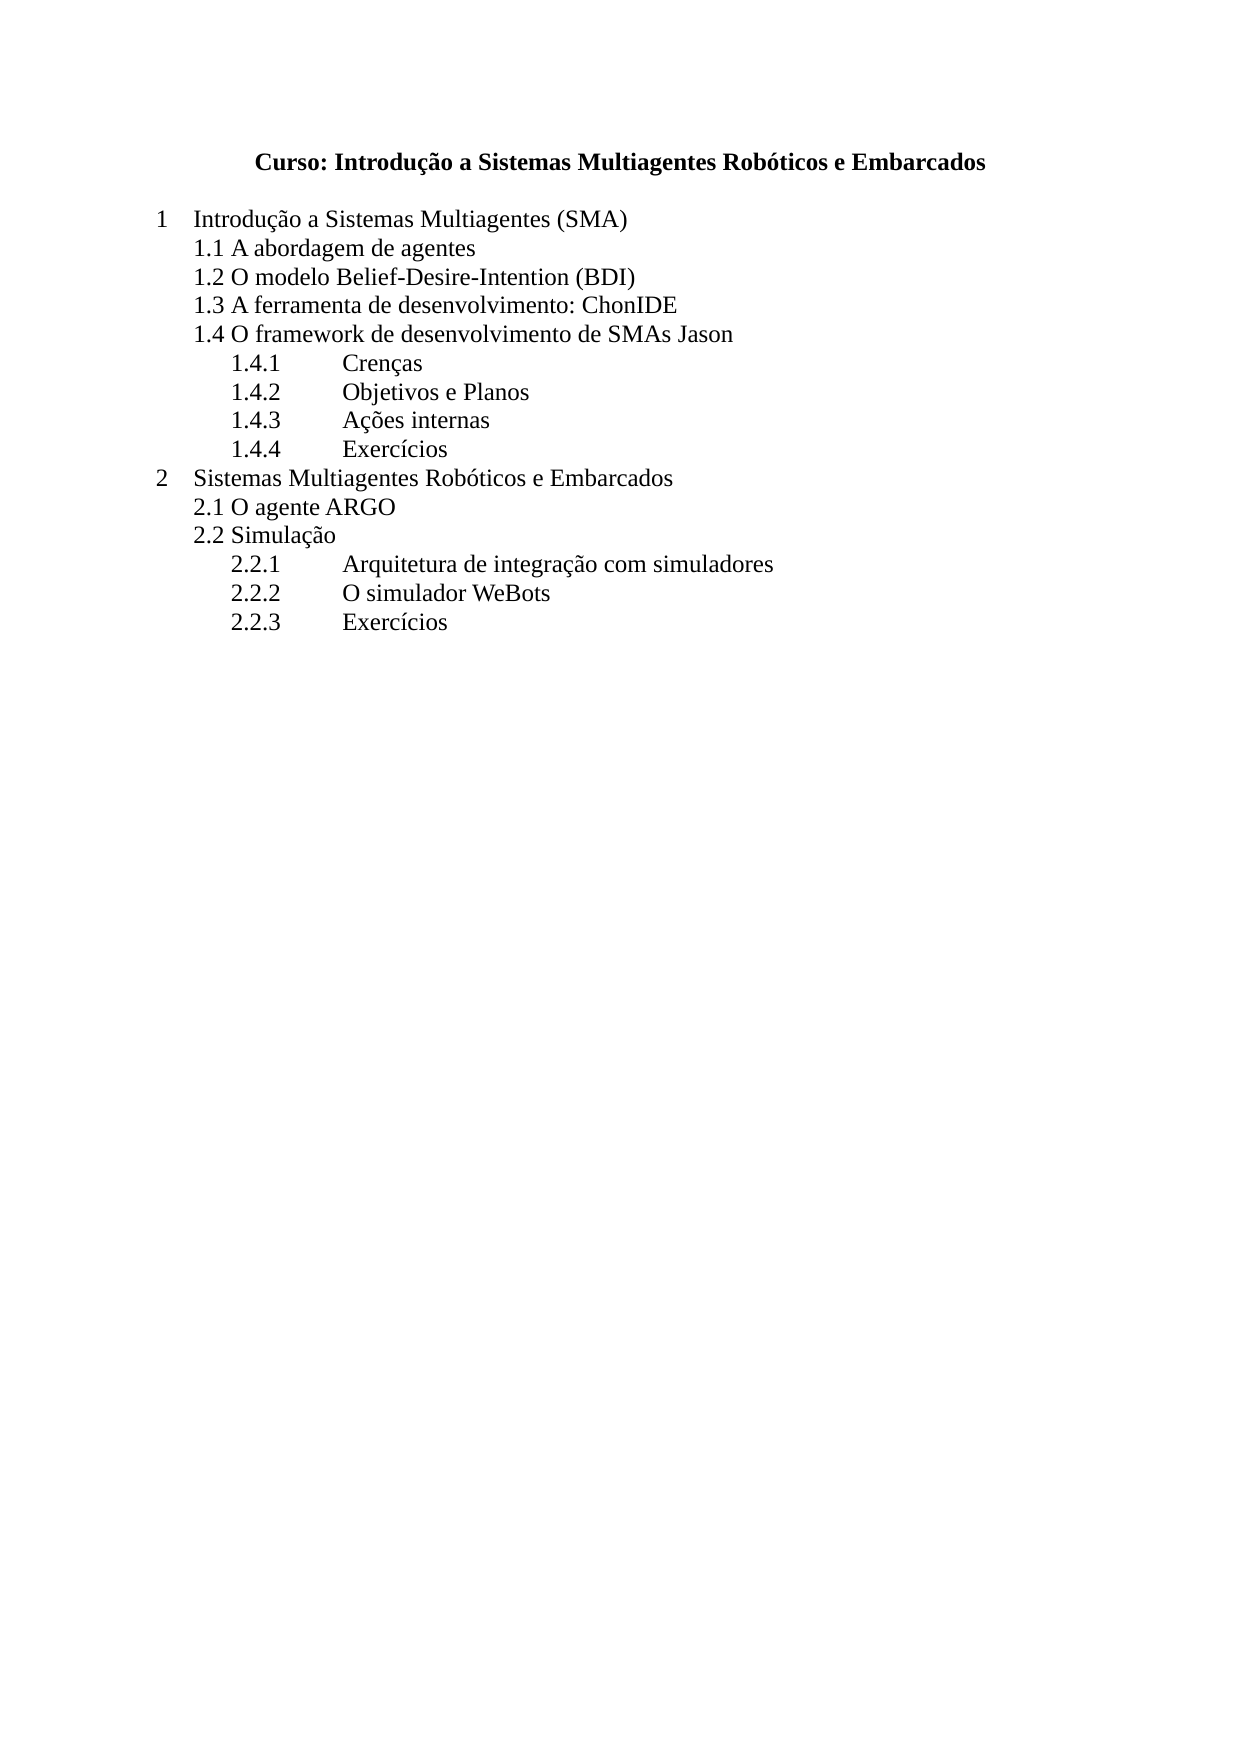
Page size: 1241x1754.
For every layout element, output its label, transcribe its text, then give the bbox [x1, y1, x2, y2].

list O modelo Belief-Desire-Intention (BDI) [193, 262, 1122, 291]
list A abordagem de agentes [193, 233, 1122, 262]
list O agente ARGO [193, 492, 1122, 521]
list Crenças [231, 348, 1122, 377]
list Simulação [193, 521, 1122, 549]
list A ferramenta de desenvolvimento: ChonIDE [193, 291, 1122, 319]
text Curso: Introdução a Sistemas Multiagentes Robóticos e Embarcados [118, 147, 1122, 176]
list Sistemas Multiagentes Robóticos e Embarcados [156, 463, 1122, 492]
list Exercícios [231, 434, 1122, 463]
list Ações internas [231, 406, 1122, 434]
list Objetivos e Planos [231, 377, 1122, 406]
list Arquitetura de integração com simuladores [231, 549, 1122, 578]
list Exercícios [231, 607, 1122, 636]
list O simulador WeBots [231, 578, 1122, 607]
list O framework de desenvolvimento de SMAs Jason [193, 319, 1122, 348]
list Introdução a Sistemas Multiagentes (SMA) [156, 204, 1122, 233]
